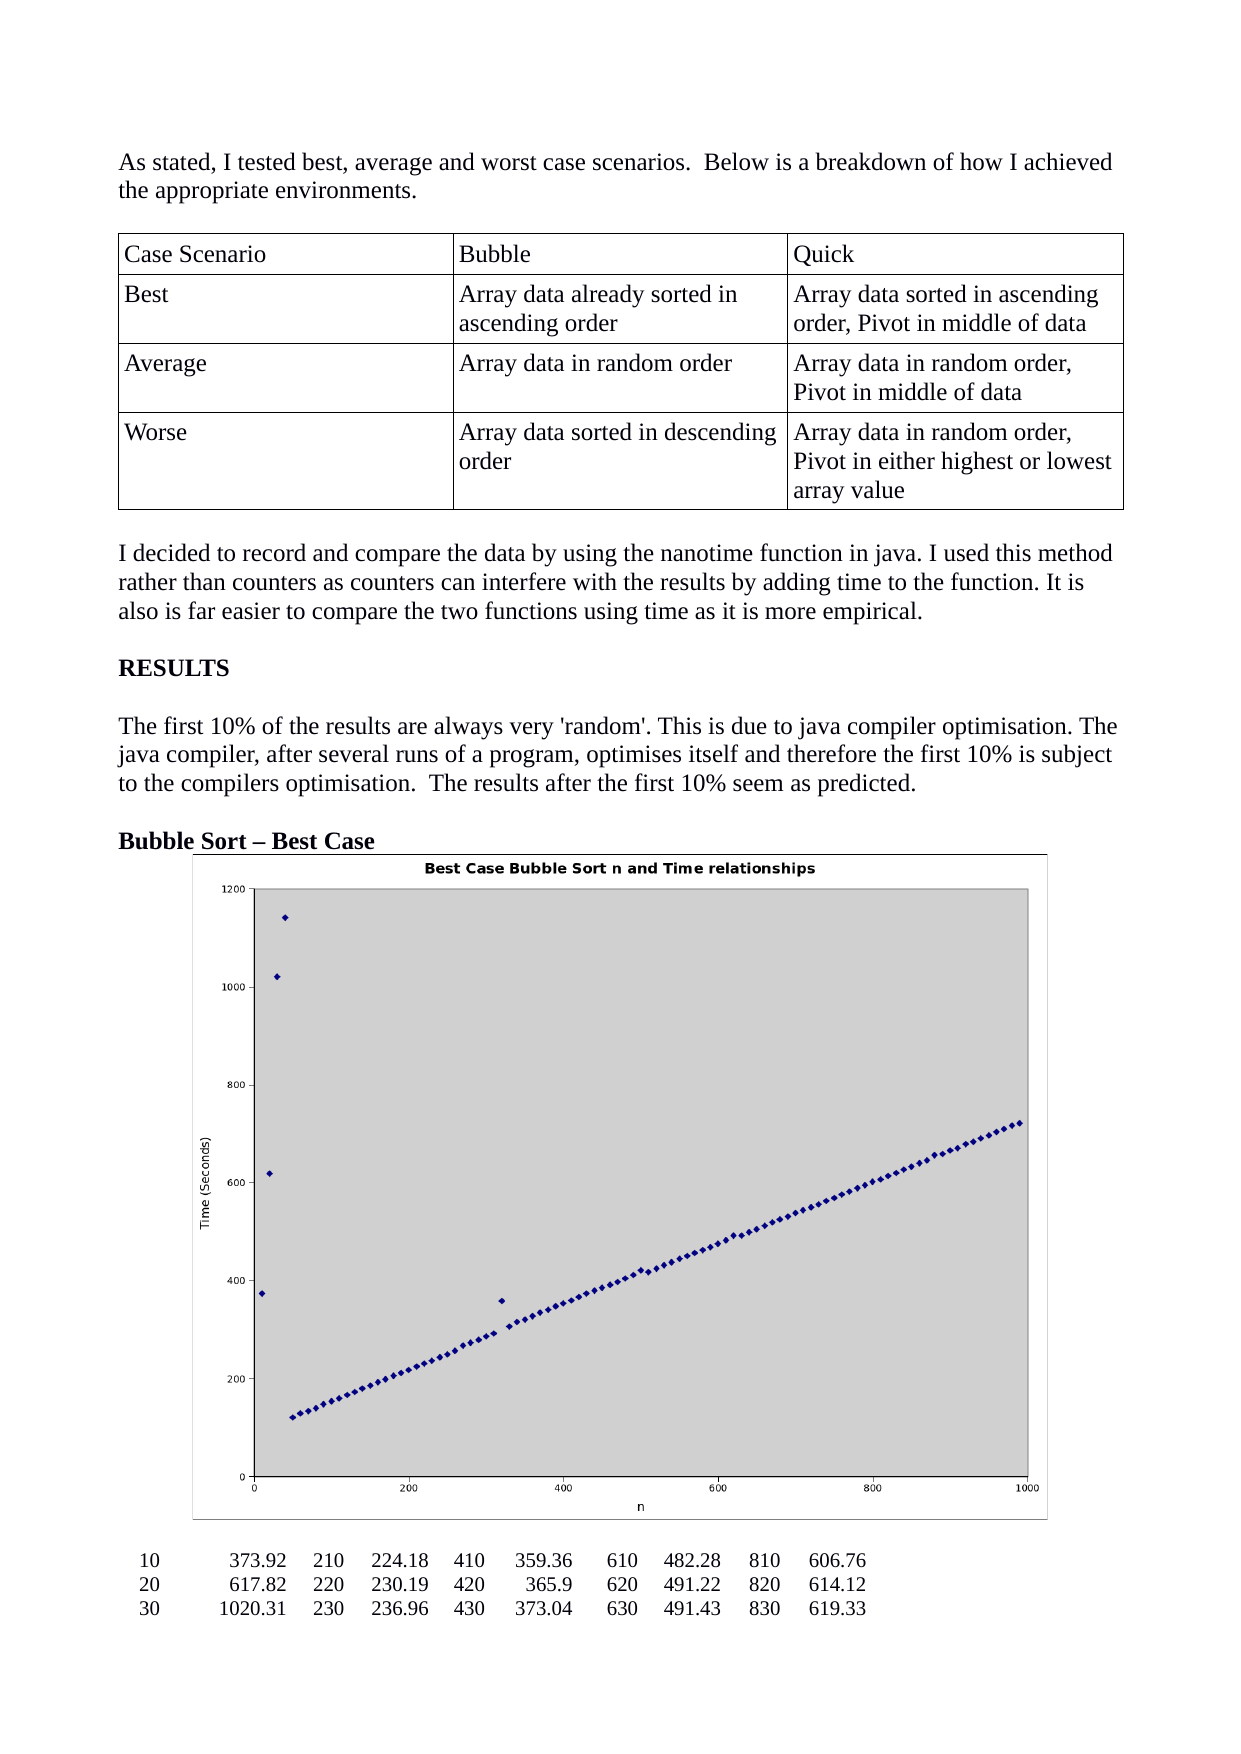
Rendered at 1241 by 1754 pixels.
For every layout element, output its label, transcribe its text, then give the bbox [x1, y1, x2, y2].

table_header Case Scenario [119, 234, 453, 273]
table_cell Array data in random order, Pivot in middle of data [788, 344, 1123, 412]
table_cell 619.33 [791, 1596, 877, 1620]
table_cell 430 [440, 1596, 496, 1620]
table_header 210 [298, 1548, 355, 1572]
table_cell 230 [298, 1596, 355, 1620]
picture [192, 854, 1048, 1520]
table_cell Average [119, 344, 453, 412]
table_header 359.36 [496, 1548, 583, 1572]
table_cell 1020.31 [171, 1596, 297, 1620]
table_cell Array data sorted in ascending order, Pivot in middle of data [788, 275, 1123, 342]
table_cell 220 [298, 1572, 355, 1596]
table_header Quick [788, 234, 1123, 273]
table_header 224.18 [355, 1548, 440, 1572]
table_header 10 [107, 1548, 171, 1572]
table_cell 614.12 [791, 1572, 877, 1596]
text As stated, I tested best, average and worst case scenarios. Below is a breakdown of how I achieved the appropriate environments. [118, 147, 1122, 204]
table_cell 365.9 [496, 1572, 583, 1596]
table_cell 236.96 [355, 1596, 440, 1620]
text The first 10% of the results are always very 'random'. This is due to java compiler optimisation. The java compiler, after several runs of a program, optimises itself and therefore the first 10% is subject to the compilers optimisation. The results after the first 10% seem as predicted. [118, 711, 1122, 797]
table_cell 491.43 [649, 1596, 732, 1620]
table_cell Array data in random order [454, 344, 787, 412]
table_cell 820 [732, 1572, 791, 1596]
text RESULTS [118, 653, 1122, 682]
table_cell 630 [584, 1596, 649, 1620]
text I decided to record and compare the data by using the nanotime function in java. I used this method rather than counters as counters can interfere with the results by adding time to the function. It is also is far easier to compare the two functions using time as it is more empirical. [118, 538, 1122, 624]
table_cell 420 [440, 1572, 496, 1596]
table_header 610 [584, 1548, 649, 1572]
table_header 482.28 [649, 1548, 732, 1572]
table_cell 20 [107, 1572, 171, 1596]
table_cell 373.04 [496, 1596, 583, 1620]
table_cell 230.19 [355, 1572, 440, 1596]
table_cell Array data already sorted in ascending order [454, 275, 787, 342]
table_header 810 [732, 1548, 791, 1572]
table_header Bubble [454, 234, 787, 273]
table_header 606.76 [791, 1548, 877, 1572]
table_cell 617.82 [171, 1572, 297, 1596]
text Bubble Sort – Best Case [118, 826, 1122, 854]
table_cell Array data sorted in descending order [454, 413, 787, 509]
table_cell 30 [107, 1596, 171, 1620]
table_cell 491.22 [649, 1572, 732, 1596]
table_header 410 [440, 1548, 496, 1572]
table_cell Worse [119, 413, 453, 509]
table_cell 620 [584, 1572, 649, 1596]
table_header 373.92 [171, 1548, 297, 1572]
table_cell Array data in random order, Pivot in either highest or lowest array value [788, 413, 1123, 509]
table_cell Best [119, 275, 453, 342]
table_cell 830 [732, 1596, 791, 1620]
